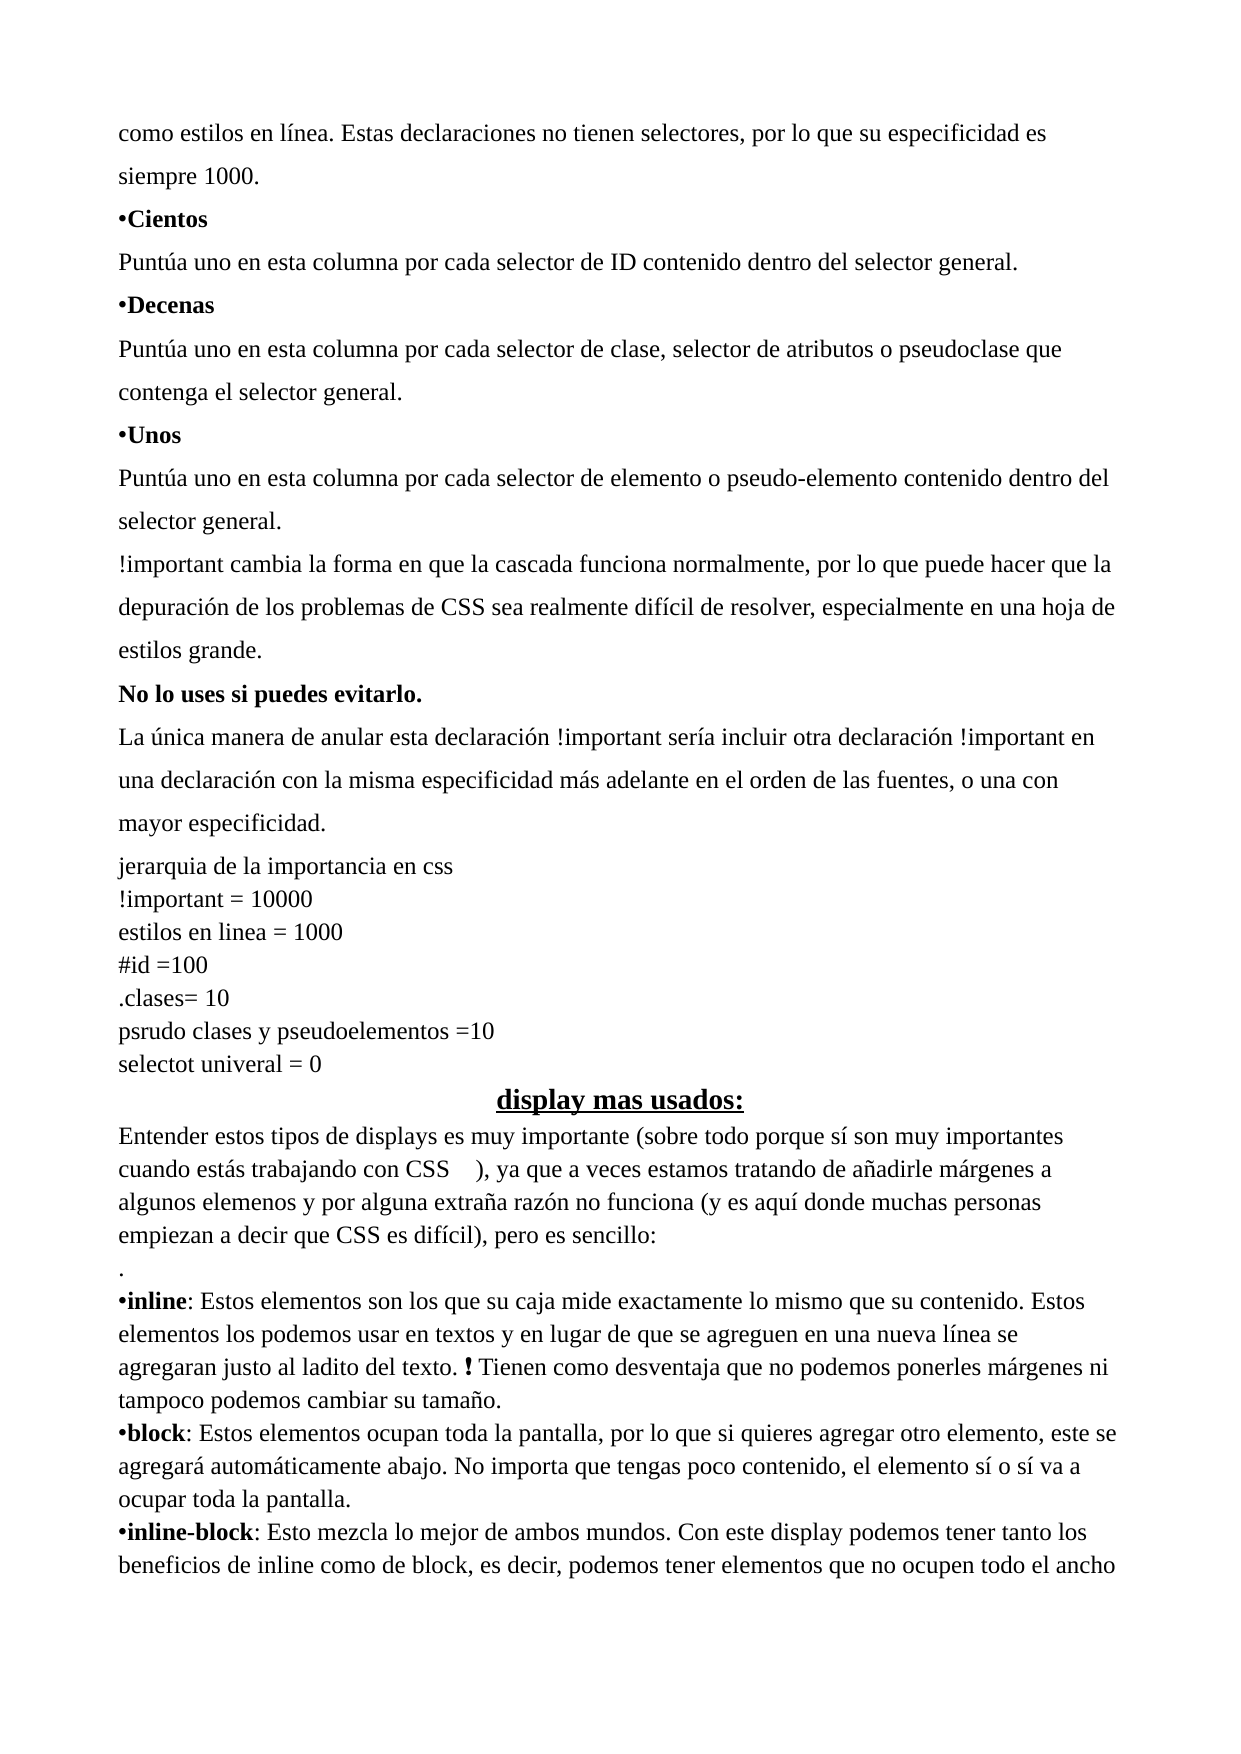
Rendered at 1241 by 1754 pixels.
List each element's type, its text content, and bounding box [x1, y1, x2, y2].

list como estilos en línea. Estas declaraciones no tienen selectores, por lo que su especificidad es siempre 1000. [118, 118, 1122, 190]
text display mas usados: [118, 1082, 1122, 1116]
text jerarquia de la importancia en css !important = 10000 estilos en linea = 1000 #id =100 .clases= 10 psrudo clases y pseudoelementos =10 selectot univeral = 0 [118, 851, 1122, 1078]
list Puntúa uno en esta columna por cada selector de ID contenido dentro del selector general. [118, 247, 1122, 276]
list Decenas [118, 291, 1122, 319]
list Cientos [118, 204, 1122, 233]
list Puntúa uno en esta columna por cada selector de elemento o pseudo-elemento contenido dentro del selector general. [118, 463, 1122, 535]
list inline-block: Esto mezcla lo mejor de ambos mundos. Con este display podemos tener tanto los beneficios de inline como de block, es decir, podemos tener elementos que no ocupen todo el ancho [118, 1517, 1122, 1579]
list block: Estos elementos ocupan toda la pantalla, por lo que si quieres agregar otro elemento, este se agregará automáticamente abajo. No importa que tengas poco contenido, el elemento sí o sí va a ocupar toda la pantalla. [118, 1418, 1122, 1513]
text La única manera de anular esta declaración !important sería incluir otra declaración !important en una declaración con la misma especificidad más adelante en el orden de las fuentes, o una con mayor especificidad. [118, 722, 1122, 837]
text Entender estos tipos de displays es muy importante (sobre todo porque sí son muy importantes cuando estás trabajando con CSS 👀), ya que a veces estamos tratando de añadirle márgenes a algunos elemenos y por alguna extraña razón no funciona (y es aquí donde muchas personas empiezan a decir que CSS es difícil), pero es sencillo: . [118, 1121, 1122, 1282]
list inline: Estos elementos son los que su caja mide exactamente lo mismo que su contenido. Estos elementos los podemos usar en textos y en lugar de que se agreguen en una nueva línea se agregaran justo al ladito del texto. ❗ Tienen como desventaja que no podemos ponerles márgenes ni tampoco podemos cambiar su tamaño. [118, 1286, 1122, 1414]
list Unos [118, 420, 1122, 449]
list Puntúa uno en esta columna por cada selector de clase, selector de atributos o pseudoclase que contenga el selector general. [118, 334, 1122, 406]
text No lo uses si puedes evitarlo. [118, 679, 1122, 707]
text !important cambia la forma en que la cascada funciona normalmente, por lo que puede hacer que la depuración de los problemas de CSS sea realmente difícil de resolver, especialmente en una hoja de estilos grande. [118, 549, 1122, 664]
